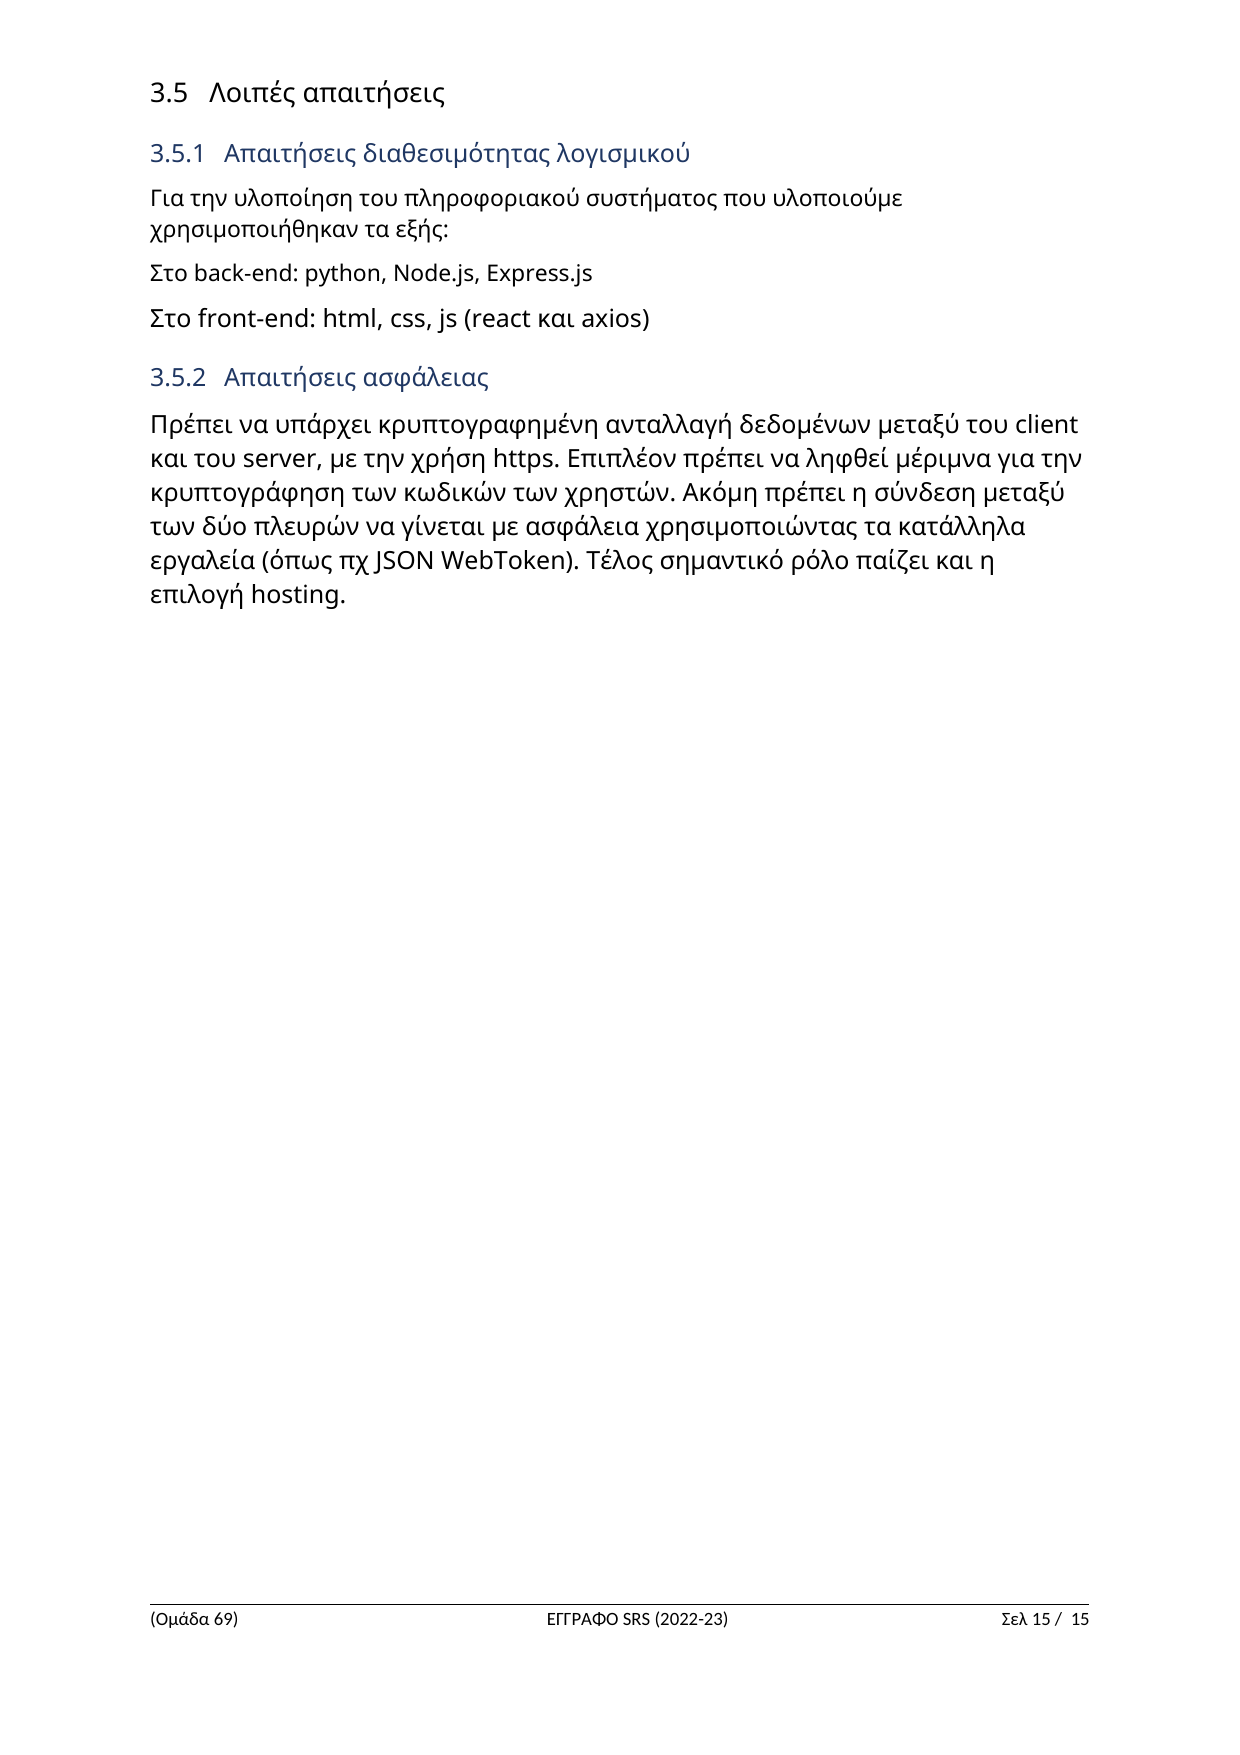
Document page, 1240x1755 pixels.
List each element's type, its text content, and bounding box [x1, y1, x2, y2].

text Πρέπει να υπάρχει κρυπτογραφημένη ανταλλαγή δεδομένων μεταξύ του client και του server, με την χρήση https. Επιπλέον πρέπει να ληφθεί μέριμνα για την κρυπτογράφηση των κωδικών των χρηστών. Ακόμη πρέπει η σύνδεση μεταξύ των δύο πλευρών να γίνεται με ασφάλεια χρησιμοποιώντας τα κατάλληλα εργαλεία (όπως πχ JSON WebToken). Τέλος σημαντικό ρόλο παίζει και η επιλογή hosting. [150, 407, 1089, 611]
text Στο front-end: html, css, js (react και axios) [150, 301, 1089, 335]
text Στο back-end: python, Node.js, Express.js [150, 257, 1089, 288]
subtitle 3.5.2 Απαιτήσεις ασφάλειας [150, 360, 1089, 394]
subtitle 3.5.1 Απαιτήσεις διαθεσιμότητας λογισμικού [150, 136, 1089, 170]
text Για την υλοποίηση του πληροφοριακού συστήματος που υλοποιούμε χρησιμοποιήθηκαν τα εξής: [150, 182, 1089, 245]
subtitle 3.5 Λοιπές απαιτήσεις [150, 74, 1089, 111]
